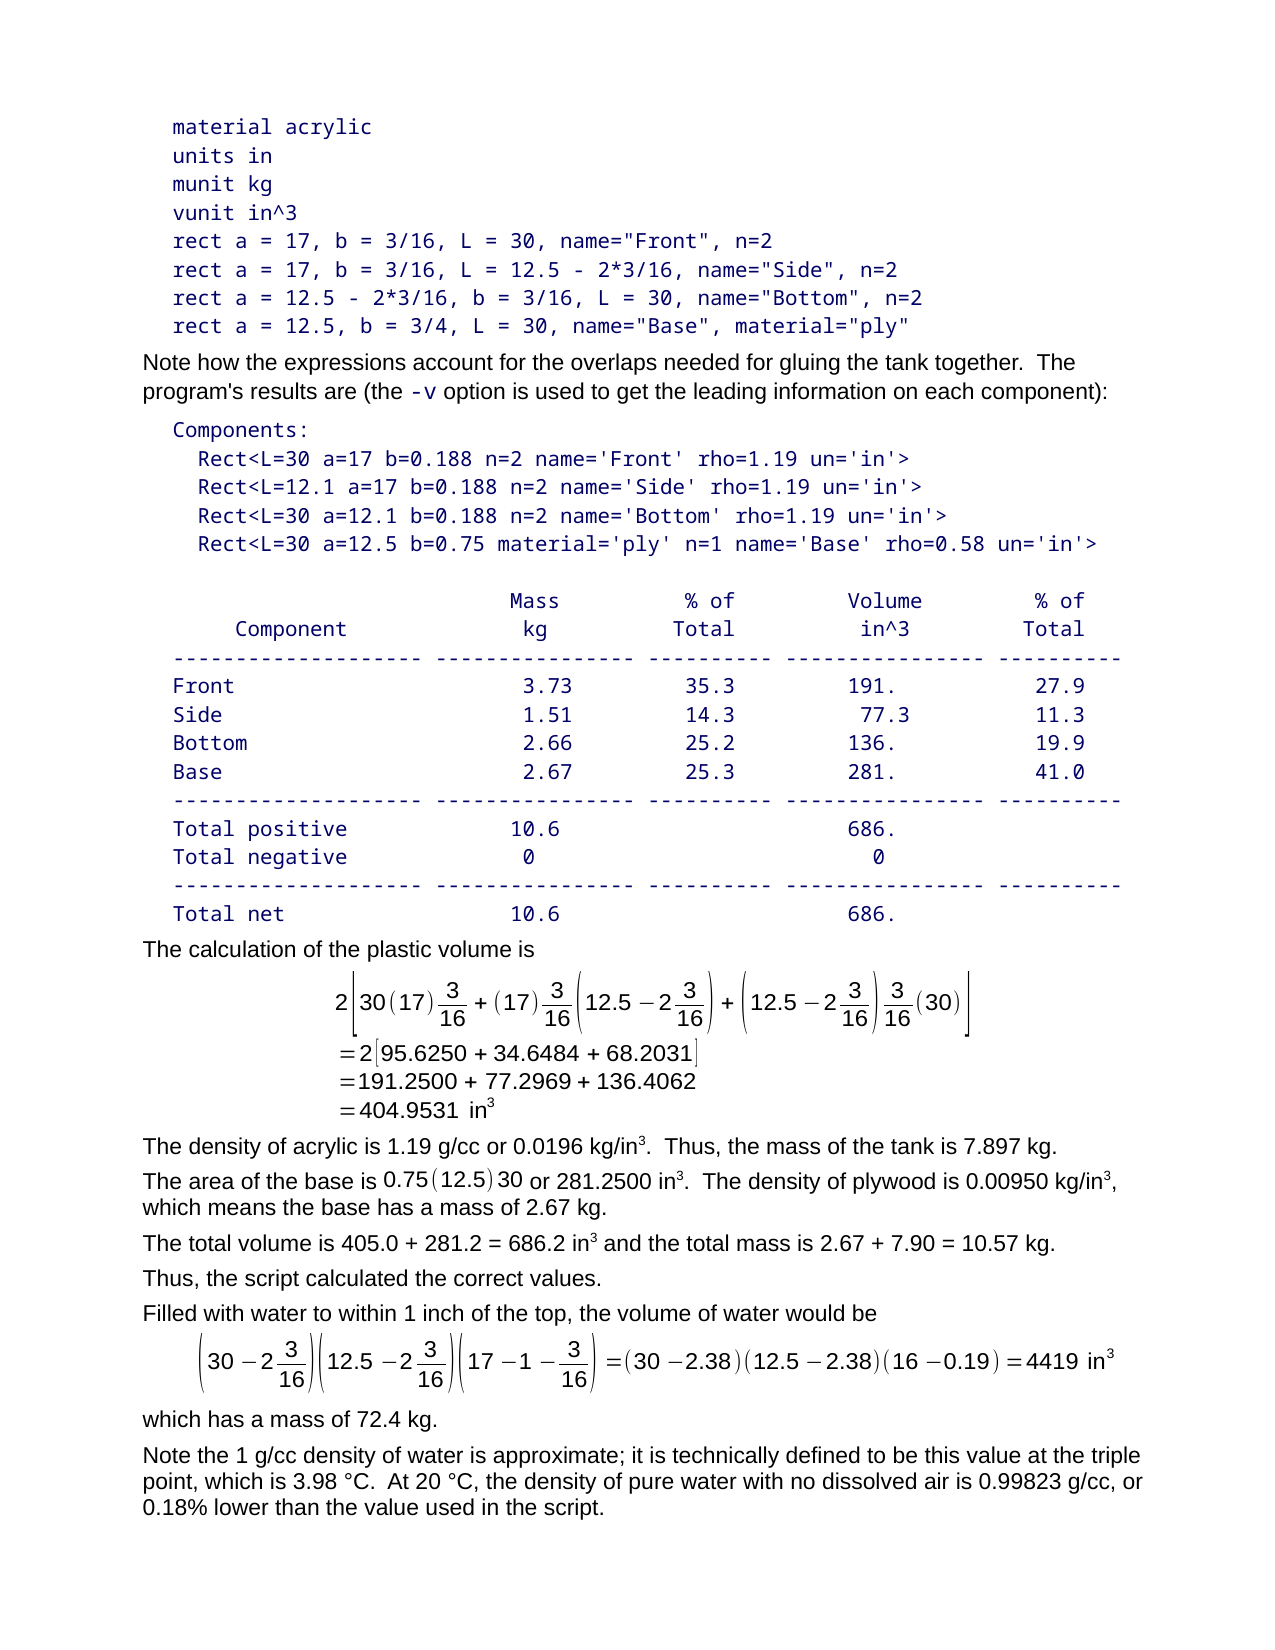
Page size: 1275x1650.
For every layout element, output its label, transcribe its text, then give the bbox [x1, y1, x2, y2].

text -------------------- ---------------- ---------- ---------------- ---------- [172, 785, 1162, 814]
text vunit in^3 [172, 198, 1162, 226]
text Total net 10.6 686. [172, 899, 1162, 927]
text Front 3.73 35.3 191. 27.9 [172, 671, 1162, 700]
text rect a = 12.5 - 2*3/16, b = 3/16, L = 30, name="Bottom", n=2 [172, 283, 1162, 312]
text rect a = 12.5, b = 3/4, L = 30, name="Base", material="ply" [172, 312, 1162, 340]
text Mass % of Volume % of [172, 586, 1162, 614]
text rect a = 17, b = 3/16, L = 12.5 - 2*3/16, name="Side", n=2 [172, 255, 1162, 283]
text Base 2.67 25.3 281. 41.0 [172, 757, 1162, 785]
text The calculation of the plastic volume is [142, 936, 1162, 963]
text Filled with water to within 1 inch of the top, the volume of water would be [142, 1300, 1162, 1327]
text Rect<L=30 a=17 b=0.188 n=2 name='Front' rho=1.19 un='in'> [172, 444, 1162, 472]
text which has a mass of 72.4 kg. [142, 1406, 1162, 1433]
text Note the 1 g/cc density of water is approximate; it is technically defined to be this value at the triple point, which is 3.98 °C. At 20 °C, the density of pure water with no dissolved air is 0.99823 g/cc, or 0.18% lower than the value used in the script. [142, 1442, 1162, 1521]
text Rect<L=30 a=12.5 b=0.75 material='ply' n=1 name='Base' rho=0.58 un='in'> [172, 529, 1162, 558]
text The total volume is 405.0 + 281.2 = 686.2 in3 and the total mass is 2.67 + 7.90 = 10.57 kg. [142, 1230, 1162, 1256]
text Components: [172, 416, 1162, 444]
text Note how the expressions account for the overlaps needed for gluing the tank together. The program's results are (the -v option is used to get the leading information on each component): [142, 349, 1162, 407]
text Thus, the script calculated the correct values. [142, 1265, 1162, 1291]
text Bottom 2.66 25.2 136. 19.9 [172, 728, 1162, 757]
text units in [172, 141, 1162, 169]
text The area of the base is or 281.2500 in3. The density of plywood is 0.00950 kg/in3, which means the base has a mass of 2.67 kg. [142, 1168, 1162, 1221]
text rect a = 17, b = 3/16, L = 30, name="Front", n=2 [172, 226, 1162, 255]
text Total negative 0 0 [172, 842, 1162, 871]
text Rect<L=12.1 a=17 b=0.188 n=2 name='Side' rho=1.19 un='in'> [172, 472, 1162, 501]
text Total positive 10.6 686. [172, 814, 1162, 842]
text Component kg Total in^3 Total [172, 614, 1162, 643]
text -------------------- ---------------- ---------- ---------------- ---------- [172, 643, 1162, 671]
text The density of acrylic is 1.19 g/cc or 0.0196 kg/in3. Thus, the mass of the tank is 7.897 kg. [142, 1133, 1162, 1159]
text Side 1.51 14.3 77.3 11.3 [172, 700, 1162, 728]
text -------------------- ---------------- ---------- ---------------- ---------- [172, 871, 1162, 899]
text munit kg [172, 169, 1162, 198]
text material acrylic [172, 112, 1162, 141]
text Rect<L=30 a=12.1 b=0.188 n=2 name='Bottom' rho=1.19 un='in'> [172, 501, 1162, 529]
